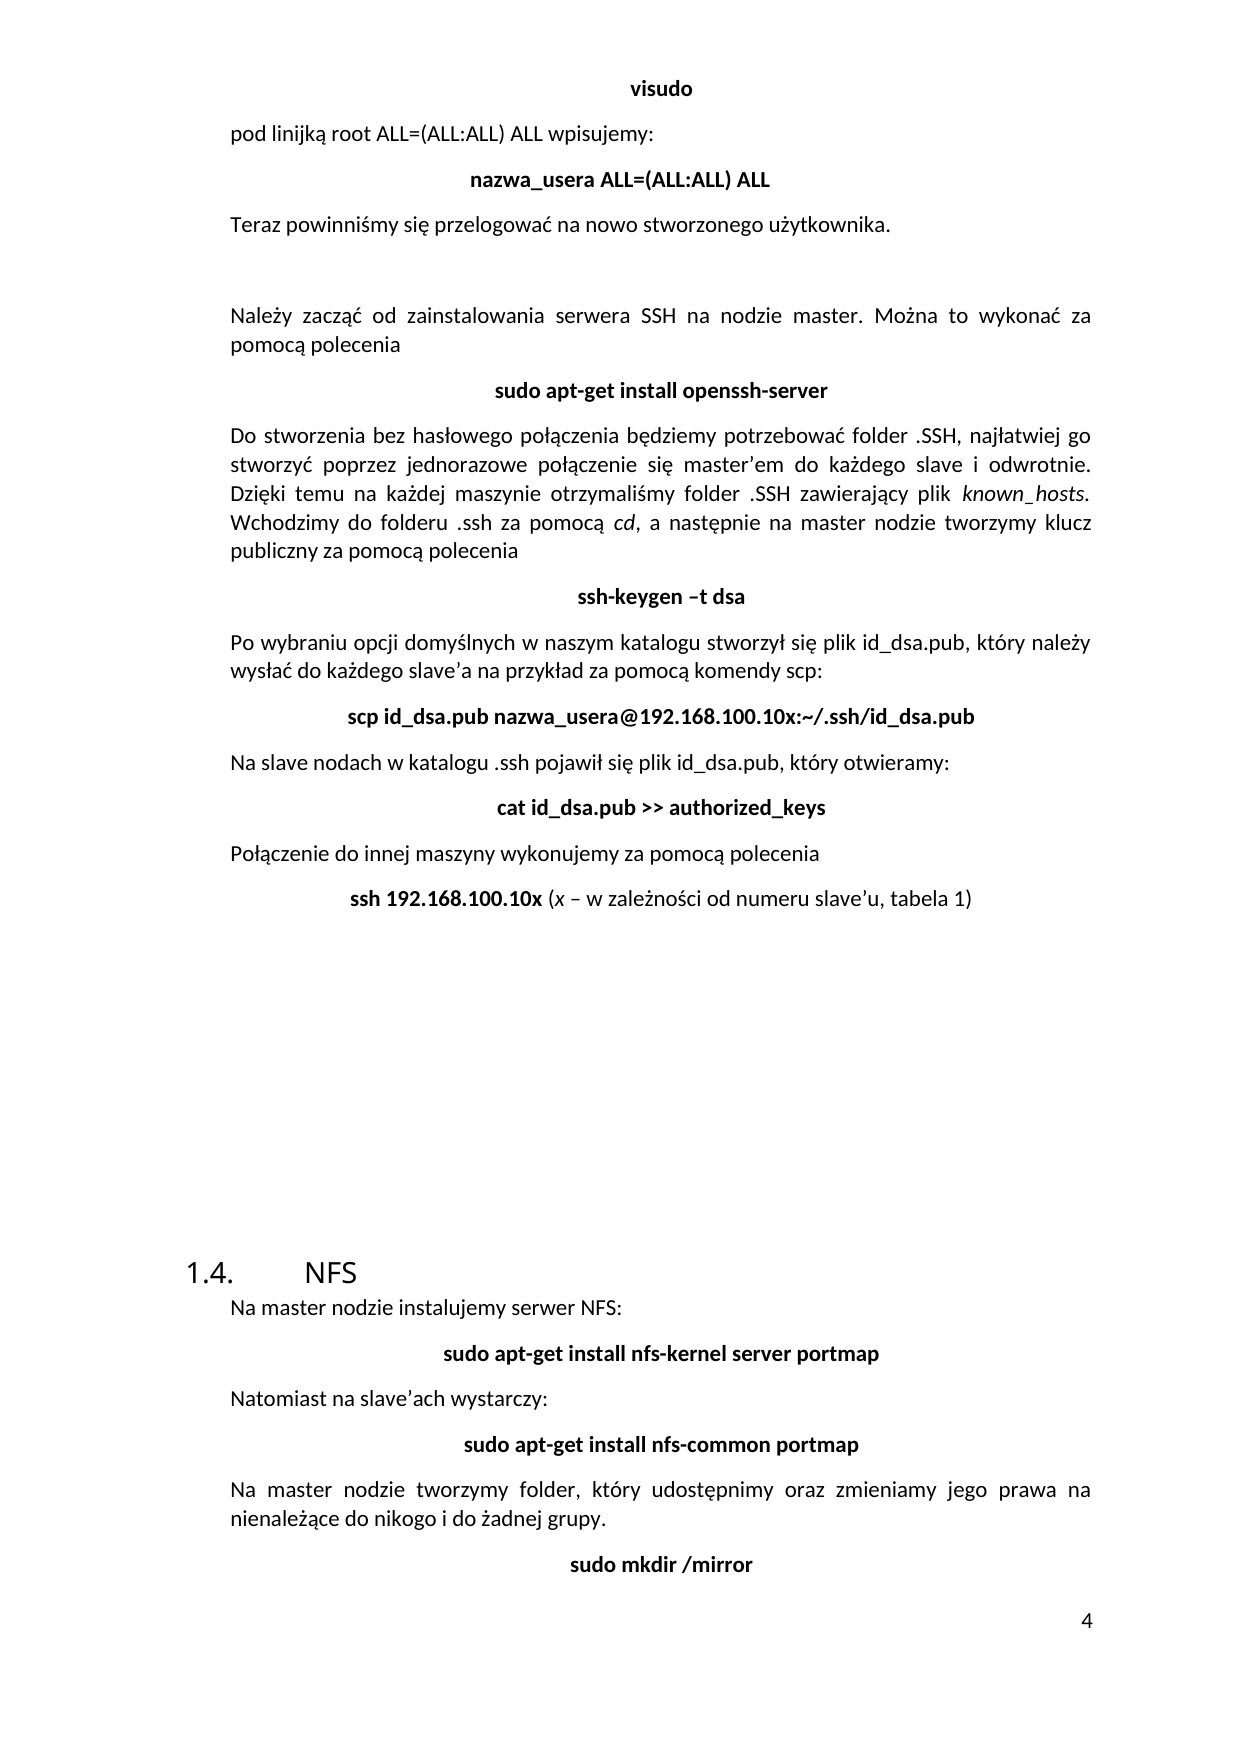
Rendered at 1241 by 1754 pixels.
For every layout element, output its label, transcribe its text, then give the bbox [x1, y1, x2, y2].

text sudo apt-get install openssh-server [230, 376, 1093, 404]
text Na master nodzie tworzymy folder, który udostępnimy oraz zmieniamy jego prawa na nienależące do nikogo i do żadnej grupy. [230, 1475, 1093, 1532]
text Połączenie do innej maszyny wykonujemy za pomocą polecenia [230, 839, 1093, 867]
text ssh 192.168.100.10x (x – w zależności od numeru slave’u, tabela 1) [230, 884, 1093, 912]
text Należy zacząć od zainstalowania serwera SSH na nodzie master. Można to wykonać za pomocą polecenia [230, 301, 1093, 358]
text Na master nodzie instalujemy serwer NFS: [194, 1293, 1093, 1321]
text sudo mkdir /mirror [194, 1550, 1093, 1578]
text cat id_dsa.pub >> authorized_keys [230, 793, 1093, 821]
list NFS [185, 1252, 1093, 1292]
text pod linijką root ALL=(ALL:ALL) ALL wpisujemy: [156, 119, 1093, 147]
text Do stworzenia bez hasłowego połączenia będziemy potrzebować folder .SSH, najłatwiej go stworzyć poprzez jednorazowe połączenie się master’em do każdego slave i odwrotnie. Dzięki temu na każdej maszynie otrzymaliśmy folder .SSH zawierający plik known_hosts. Wchodzimy do folderu .ssh za pomocą cd, a następnie na master nodzie tworzymy klucz publiczny za pomocą polecenia [230, 421, 1093, 565]
text Na slave nodach w katalogu .ssh pojawił się plik id_dsa.pub, który otwieramy: [230, 748, 1093, 776]
text sudo apt-get install nfs-common portmap [194, 1430, 1093, 1458]
text nazwa_usera ALL=(ALL:ALL) ALL [148, 165, 1093, 193]
text sudo apt-get install nfs-kernel server portmap [194, 1339, 1093, 1367]
text visudo [230, 74, 1093, 102]
text Po wybraniu opcji domyślnych w naszym katalogu stworzył się plik id_dsa.pub, który należy wysłać do każdego slave’a na przykład za pomocą komendy scp: [230, 628, 1093, 684]
text scp id_dsa.pub nazwa_usera@192.168.100.10x:~/.ssh/id_dsa.pub [230, 702, 1093, 730]
text Natomiast na slave’ach wystarczy: [194, 1384, 1093, 1412]
text ssh-keygen –t dsa [230, 582, 1093, 610]
text Teraz powinniśmy się przelogować na nowo stworzonego użytkownika. [156, 210, 1093, 238]
